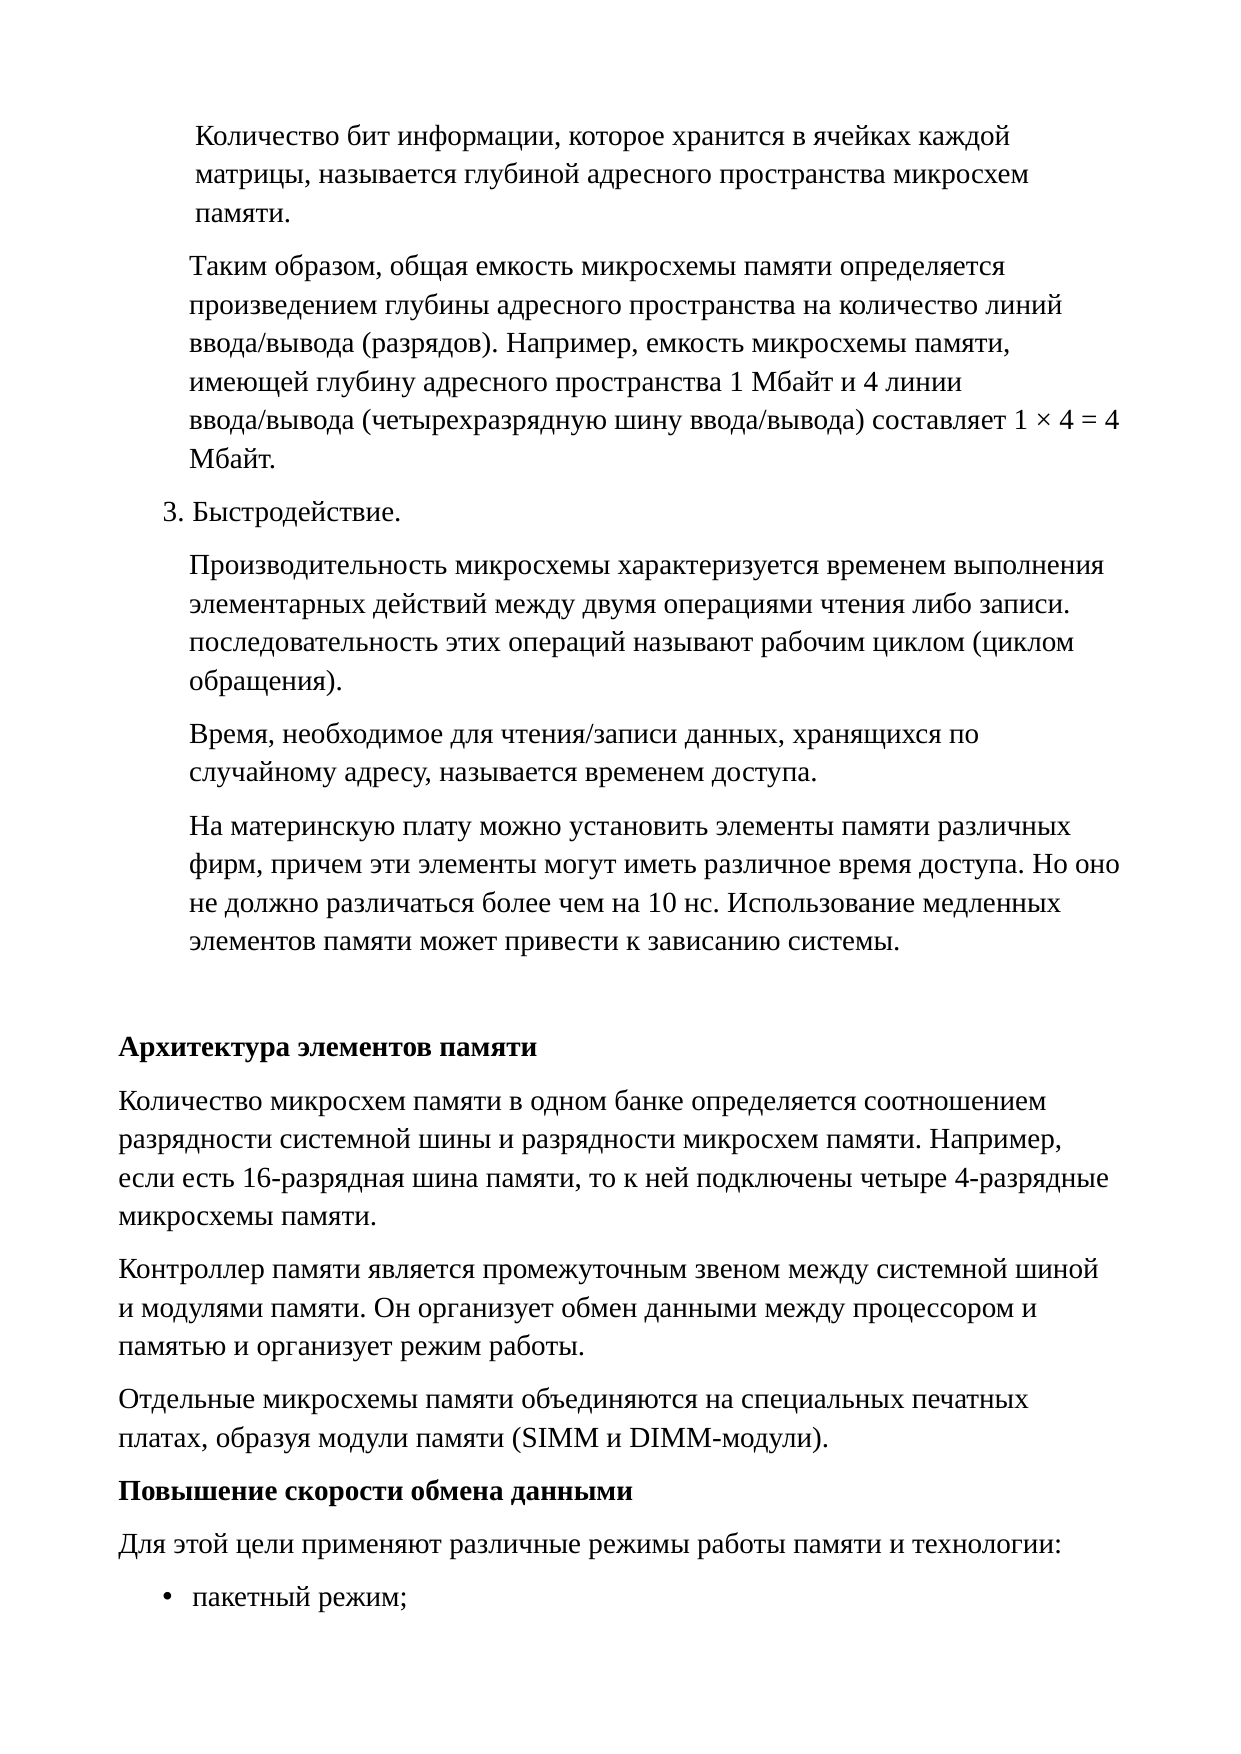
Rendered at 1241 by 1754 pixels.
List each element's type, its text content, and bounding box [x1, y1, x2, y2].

text Время, необходимое для чтения/записи данных, хранящихся по случайному адресу, называется временем доступа. [189, 716, 1122, 788]
text Контроллер памяти является промежуточным звеном между системной шиной и модулями памяти. Он организует обмен данными между процессором и памятью и организует режим работы. [118, 1251, 1122, 1362]
text Повышение скорости обмена данными [118, 1473, 1122, 1507]
text Количество микросхем памяти в одном банке определяется соотношением разрядности системной шины и разрядности микросхем памяти. Например, если есть 16-разрядная шина памяти, то к ней подключены четыре 4-разрядные микросхемы памяти. [118, 1083, 1122, 1232]
text Количество бит информации, которое хранится в ячейках каждой матрицы, называется глубиной адресного пространства микросхем памяти. [195, 118, 1122, 229]
text Отдельные микросхемы памяти объединяются на специальных печатных платах, образуя модули памяти (SIMM и DIMM-модули). [118, 1382, 1122, 1454]
text Для этой цели применяют различные режимы работы памяти и технологии: [118, 1526, 1122, 1560]
text На материнскую плату можно установить элементы памяти различных фирм, причем эти элементы могут иметь различное время доступа. Но оно не должно различаться более чем на 10 нс. Использование медленных элементов памяти может привести к зависанию системы. [189, 808, 1122, 957]
text Таким образом, общая емкость микросхемы памяти определяется произведением глубины адресного пространства на количество линий ввода/вывода (разрядов). Например, емкость микросхемы памяти, имеющей глубину адресного пространства 1 Мбайт и 4 линии ввода/вывода (четырехразрядную шину ввода/вывода) составляет 1 × 4 = 4 Мбайт. [189, 248, 1122, 474]
list Быстродействие. [162, 494, 1122, 528]
text Архитектура элементов памяти [118, 1029, 1122, 1063]
text Производительность микросхемы характеризуется временем выполнения элементарных действий между двумя операциями чтения либо записи. последовательность этих операций называют рабочим циклом (циклом обращения). [189, 547, 1122, 696]
list пакетный режим; [162, 1579, 1122, 1613]
